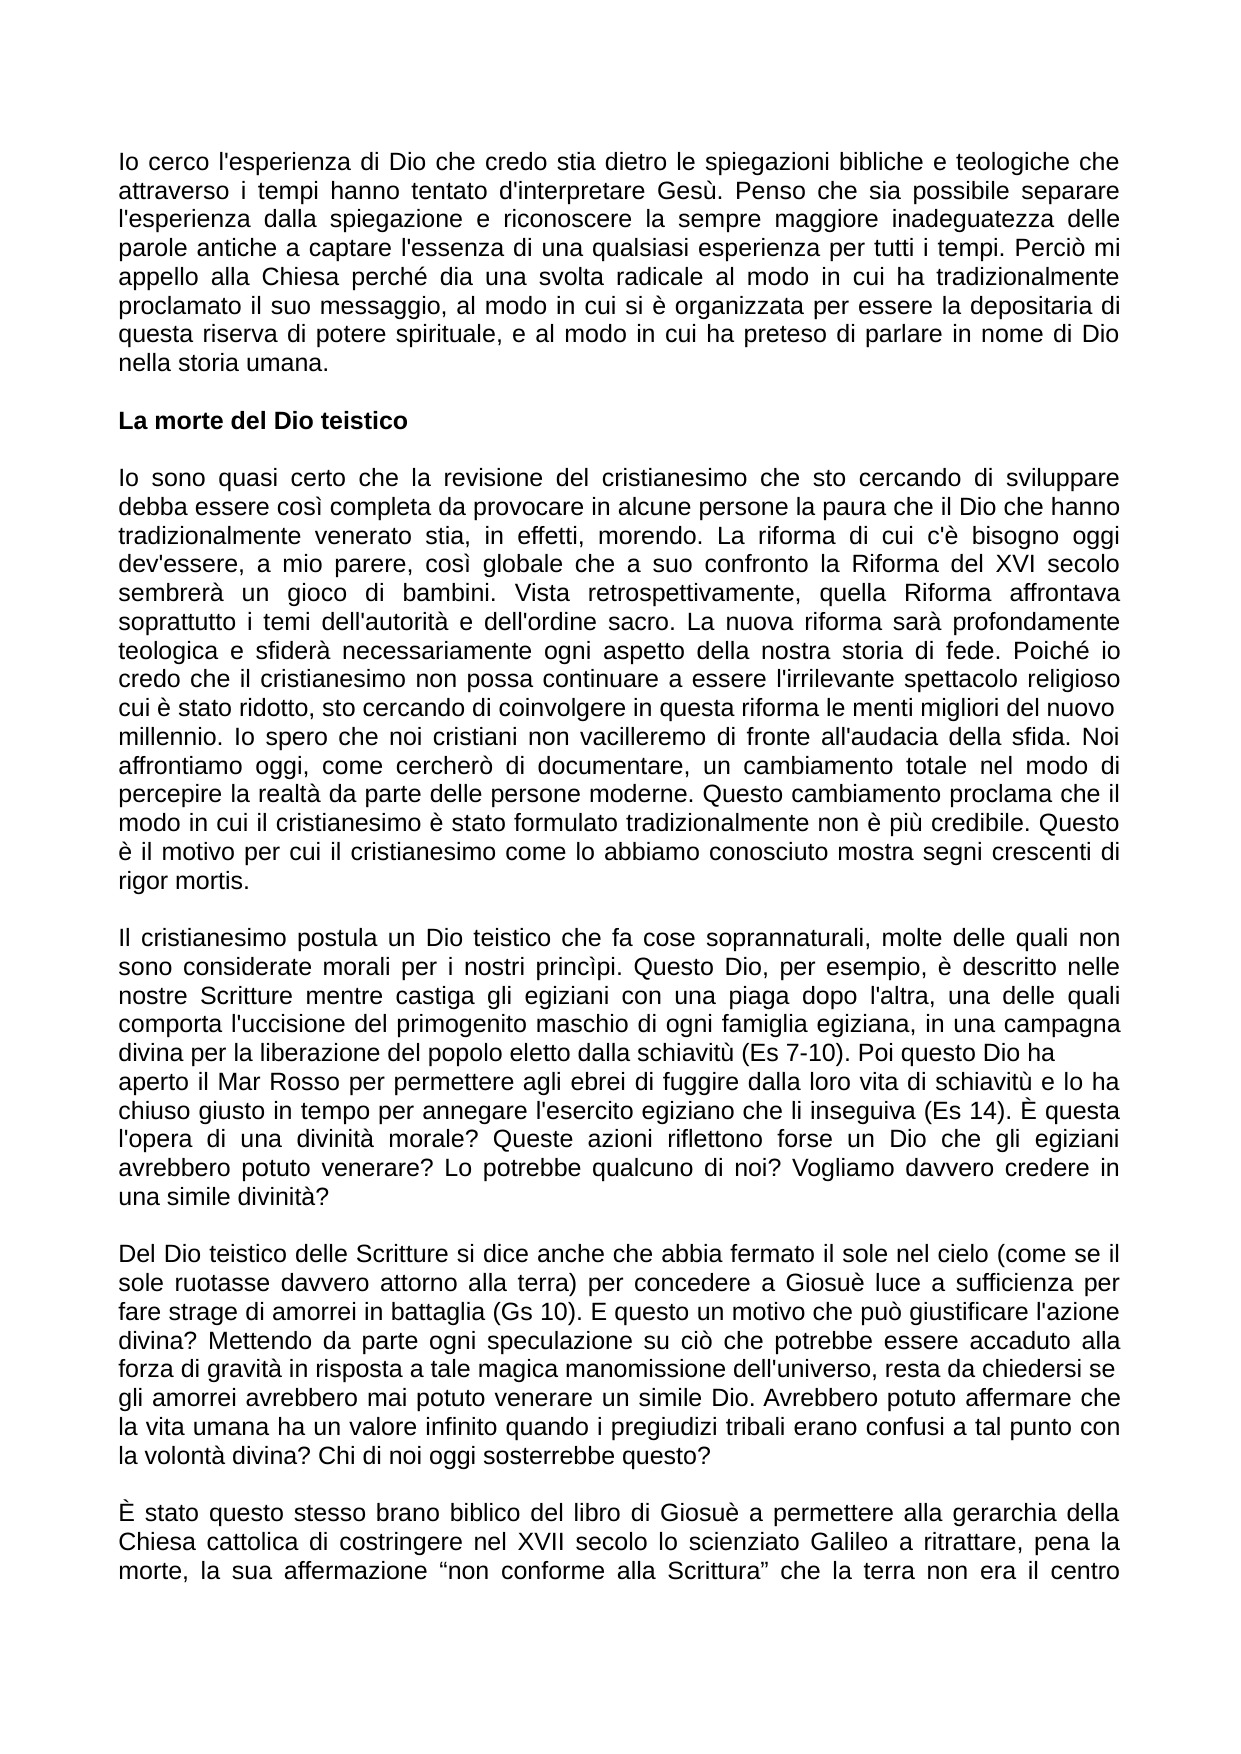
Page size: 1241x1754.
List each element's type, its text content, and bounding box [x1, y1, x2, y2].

text Io cerco l'esperienza di Dio che credo stia dietro le spiegazioni bibliche e teologiche che attraverso i tempi hanno tentato d'interpretare Gesù. Penso che sia possibile separare l'esperienza dalla spiegazione e riconoscere la sempre maggiore inadeguatezza delle parole antiche a captare l'essenza di una qualsiasi esperienza per tutti i tempi. Perciò mi appello alla Chiesa perché dia una svolta radicale al modo in cui ha tradizionalmente proclamato il suo messaggio, al modo in cui si è organizzata per essere la depositaria di questa riserva di potere spirituale, e al modo in cui ha preteso di parlare in nome di Dio nella storia umana. [118, 147, 1122, 377]
text Il cristianesimo postula un Dio teistico che fa cose soprannaturali, molte delle quali non sono considerate morali per i nostri princìpi. Questo Dio, per esempio, è descritto nelle nostre Scritture mentre castiga gli egiziani con una piaga dopo l'altra, una delle quali comporta l'uccisione del primogenito maschio di ogni famiglia egiziana, in una campagna divina per la liberazione del popolo eletto dalla schiavitù (Es 7-10). Poi questo Dio ha [118, 923, 1122, 1067]
text millennio. Io spero che noi cristiani non vacilleremo di fronte all'audacia della sfida. Noi affrontiamo oggi, come cercherò di documentare, un cambiamento totale nel modo di percepire la realtà da parte delle persone moderne. Questo cambiamento proclama che il modo in cui il cristianesimo è stato formulato tradizionalmente non è più credibile. Questo è il motivo per cui il cristianesimo come lo abbiamo conosciuto mostra segni crescenti di rigor mortis. [118, 722, 1122, 894]
text La morte del Dio teistico [118, 406, 1122, 434]
text aperto il Mar Rosso per permettere agli ebrei di fuggire dalla loro vita di schiavitù e lo ha chiuso giusto in tempo per annegare l'esercito egiziano che li inseguiva (Es 14). È questa l'opera di una divinità morale? Queste azioni riflettono forse un Dio che gli egiziani avrebbero potuto venerare? Lo potrebbe qualcuno di noi? Vogliamo davvero credere in una simile divinità? [118, 1067, 1122, 1211]
text gli amorrei avrebbero mai potuto venerare un simile Dio. Avrebbero potuto affermare che la vita umana ha un valore infinito quando i pregiudizi tribali erano confusi a tal punto con la volontà divina? Chi di noi oggi sosterrebbe questo? [118, 1383, 1122, 1469]
text Del Dio teistico delle Scritture si dice anche che abbia fermato il sole nel cielo (come se il sole ruotasse davvero attorno alla terra) per concedere a Giosuè luce a sufficienza per fare strage di amorrei in battaglia (Gs 10). E questo un motivo che può giustificare l'azione divina? Mettendo da parte ogni speculazione su ciò che potrebbe essere accaduto alla forza di gravità in risposta a tale magica manomissione dell'universo, resta da chiedersi se [118, 1239, 1122, 1383]
text Io sono quasi certo che la revisione del cristianesimo che sto cercando di sviluppare debba essere così completa da provocare in alcune persone la paura che il Dio che hanno tradizionalmente venerato stia, in effetti, morendo. La riforma di cui c'è bisogno oggi dev'essere, a mio parere, così globale che a suo confronto la Riforma del XVI secolo sembrerà un gioco di bambini. Vista retrospettivamente, quella Riforma affrontava soprattutto i temi dell'autorità e dell'ordine sacro. La nuova riforma sarà profondamente teologica e sfiderà necessariamente ogni aspetto della nostra storia di fede. Poiché io credo che il cristianesimo non possa continuare a essere l'irrilevante spettacolo religioso cui è stato ridotto, sto cercando di coinvolgere in questa riforma le menti migliori del nuovo [118, 463, 1122, 722]
text È stato questo stesso brano biblico del libro di Giosuè a permettere alla gerarchia della Chiesa cattolica di costringere nel XVII secolo lo scienziato Galileo a ritrattare, pena la morte, la sua affermazione “non conforme alla Scrittura” che la terra non era il centro [118, 1498, 1122, 1584]
